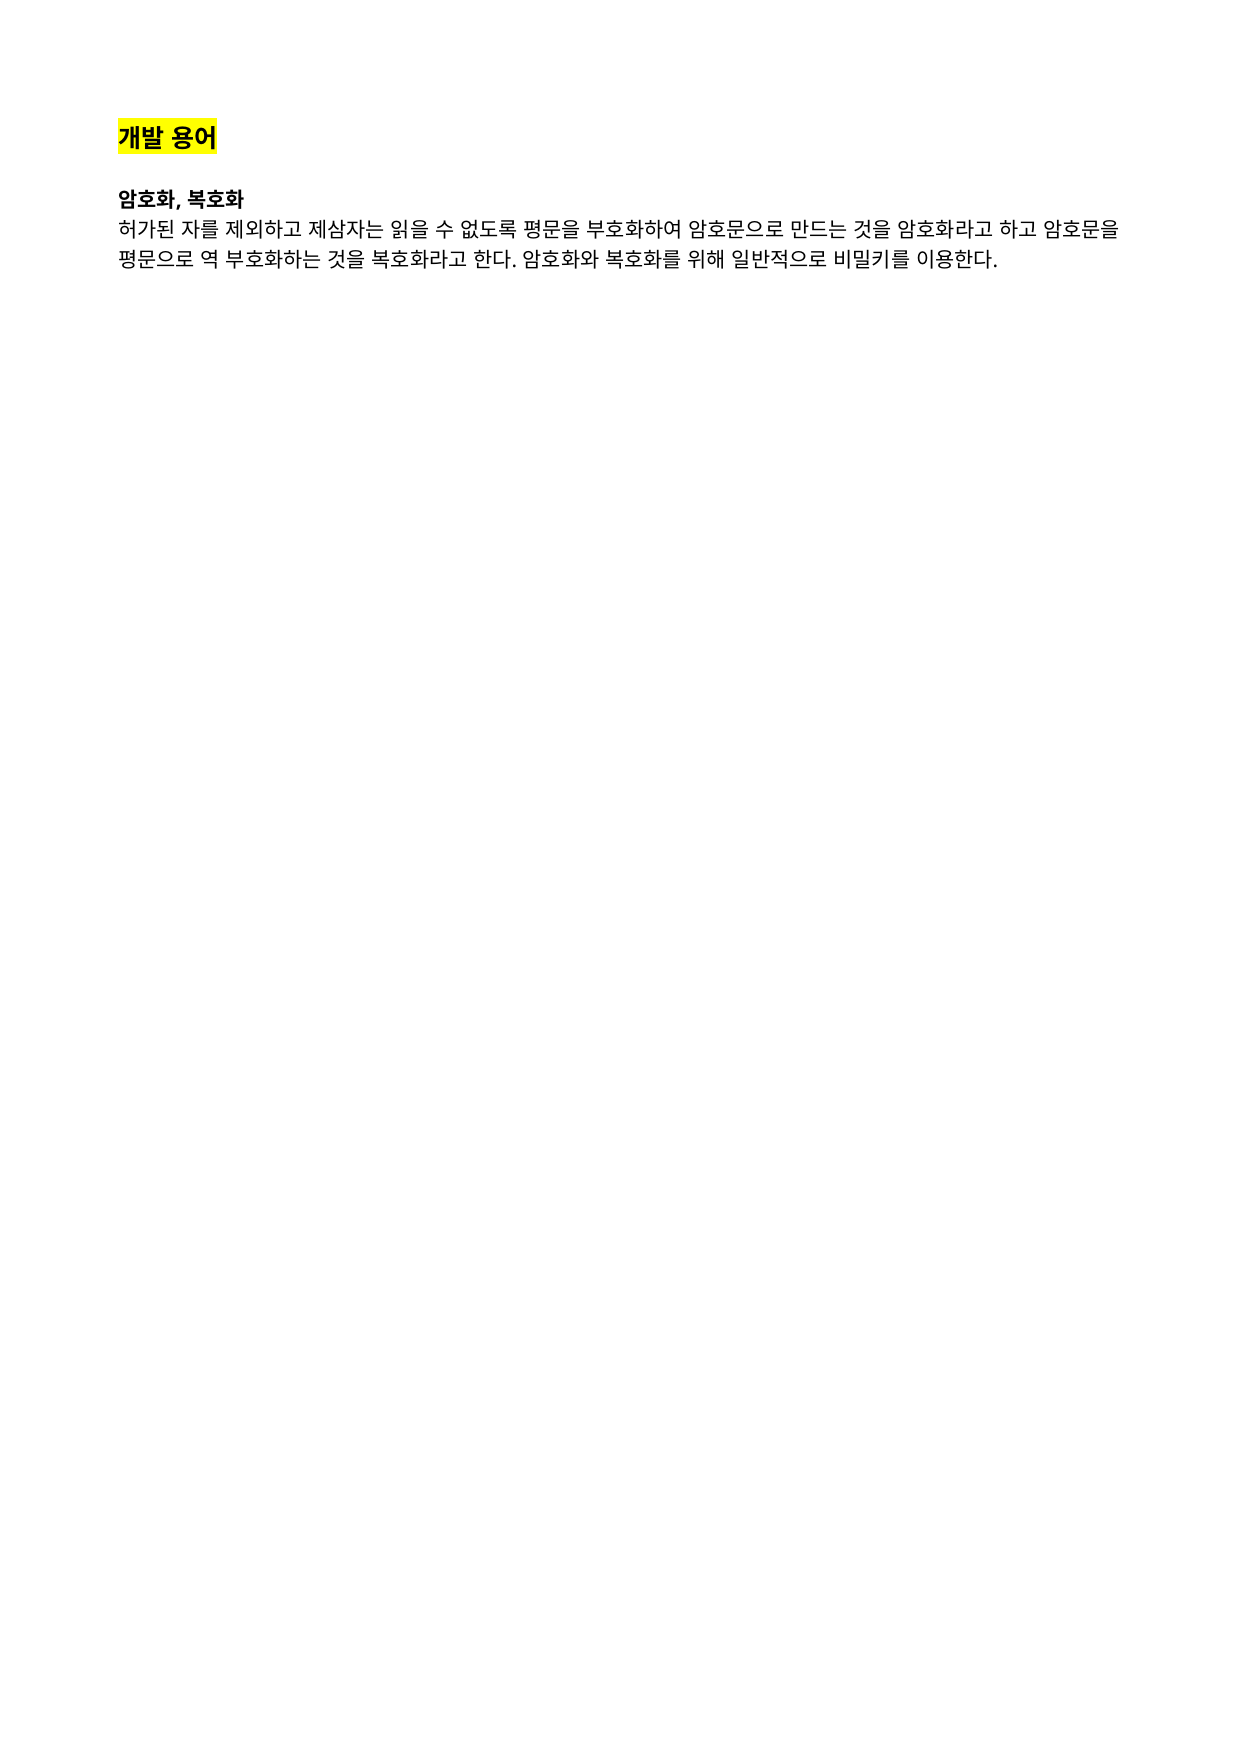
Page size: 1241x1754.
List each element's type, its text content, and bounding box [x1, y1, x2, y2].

text 허가된 자를 제외하고 제삼자는 읽을 수 없도록 평문을 부호화하여 암호문으로 만드는 것을 암호화라고 하고 암호문을 평문으로 역 부호화하는 것을 복호화라고 한다. 암호화와 복호화를 위해 일반적으로 비밀키를 이용한다. [118, 213, 1122, 274]
text 개발 용어 [118, 118, 1122, 154]
text 암호화, 복호화 [118, 183, 1122, 213]
